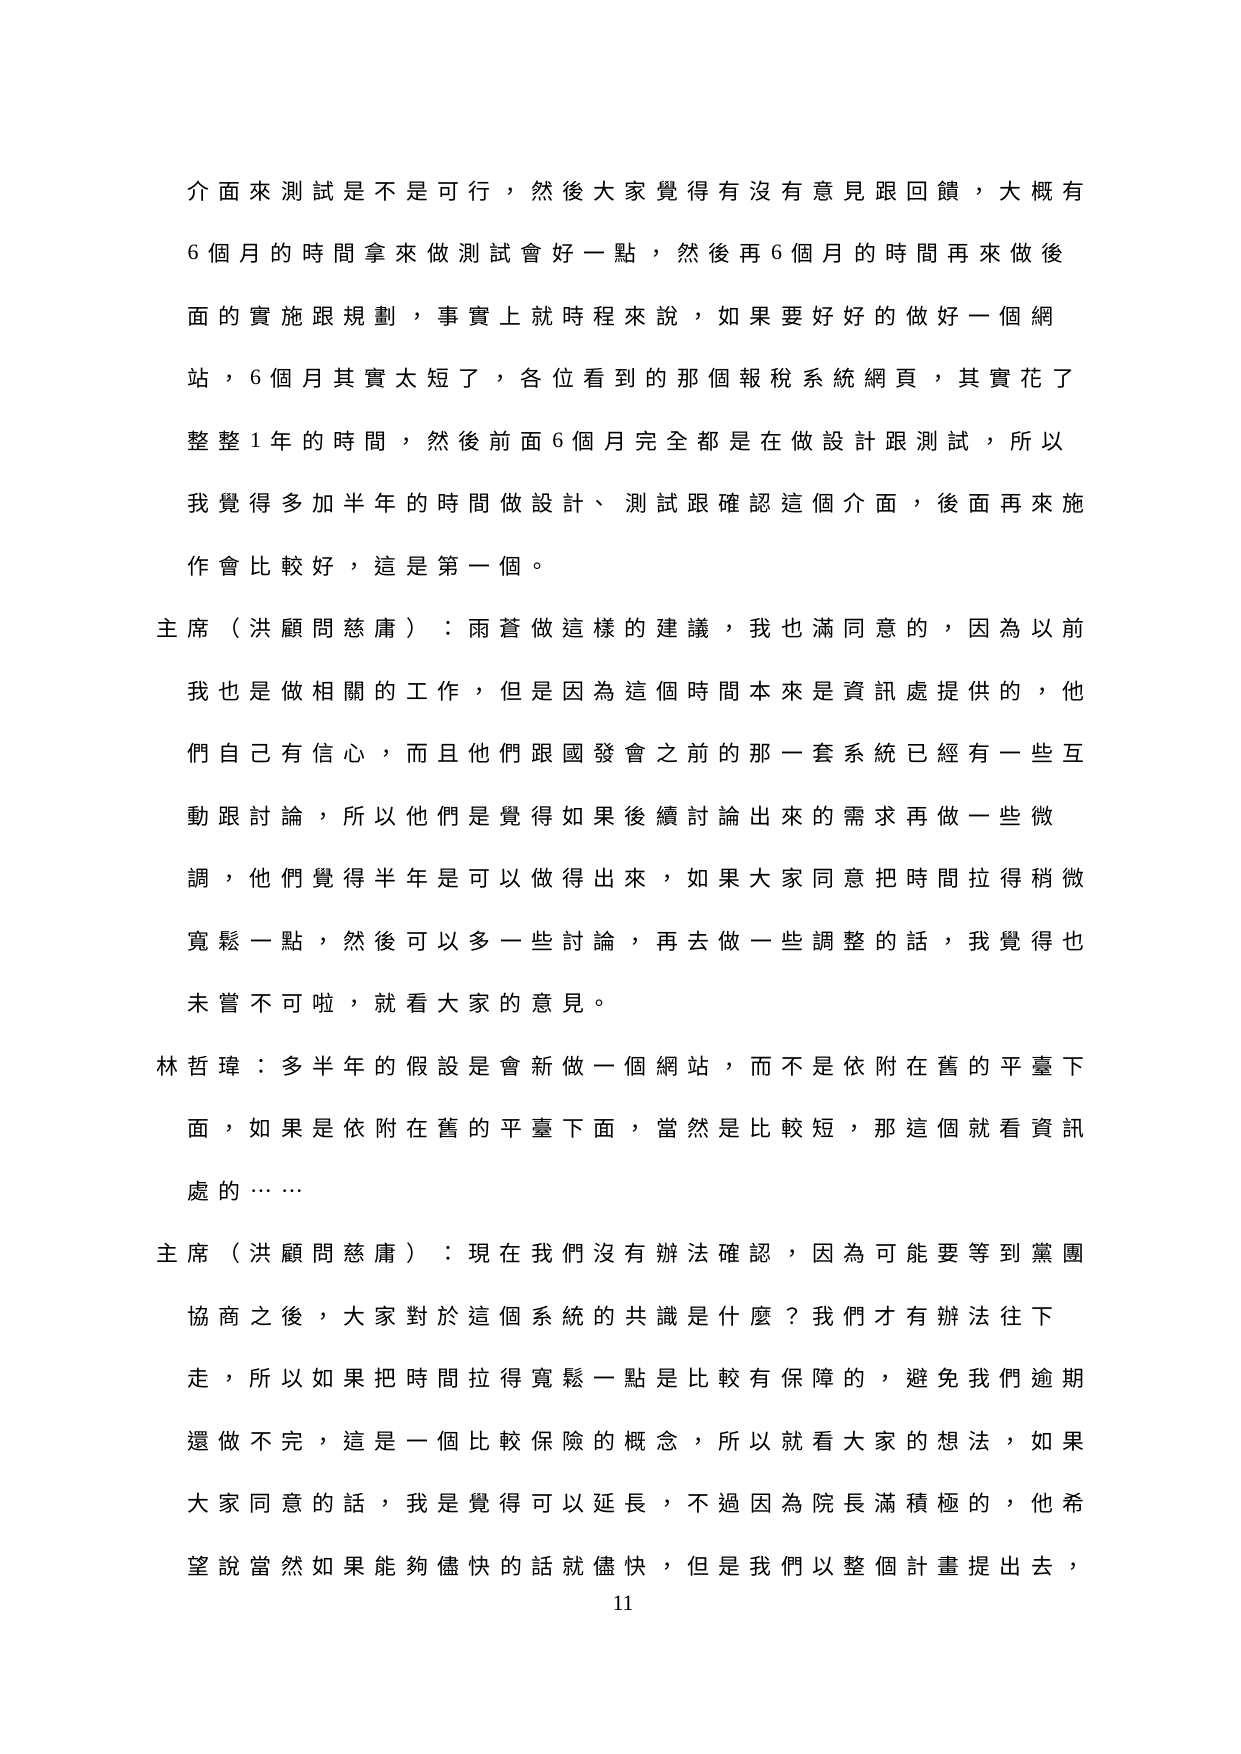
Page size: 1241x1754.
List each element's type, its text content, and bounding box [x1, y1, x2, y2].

text 主席（洪顧問慈庸）：現在我們沒有辦法確認，因為可能要等到黨團協商之後，大家對於這個系統的共識是什麼？我們才有辦法往下走，所以如果把時間拉得寬鬆一點是比較有保障的，避免我們逾期還做不完，這是一個比較保險的概念，所以就看大家的想法，如果大家同意的話，我是覺得可以延長，不過因為院長滿積極的，他希望說當然如果能夠儘快的話就儘快，但是我們以整個計畫提出去， [151, 1221, 1089, 1584]
text 林哲瑋：多半年的假設是會新做一個網站，而不是依附在舊的平臺下面，如果是依附在舊的平臺下面，當然是比較短，那這個就看資訊處的…… [151, 1033, 1089, 1221]
text 介面來測試是不是可行，然後大家覺得有沒有意見跟回饋，大概有6個月的時間拿來做測試會好一點，然後再6個月的時間再來做後面的實施跟規劃，事實上就時程來說，如果要好好的做好一個網站，6個月其實太短了，各位看到的那個報稅系統網頁，其實花了整整1年的時間，然後前面6個月完全都是在做設計跟測試，所以我覺得多加半年的時間做設計、測試跟確認這個介面，後面再來施作會比較好，這是第一個。 [151, 158, 1089, 596]
text 主席（洪顧問慈庸）：雨蒼做這樣的建議，我也滿同意的，因為以前我也是做相關的工作，但是因為這個時間本來是資訊處提供的，他們自己有信心，而且他們跟國發會之前的那一套系統已經有一些互動跟討論，所以他們是覺得如果後續討論出來的需求再做一些微調，他們覺得半年是可以做得出來，如果大家同意把時間拉得稍微寬鬆一點，然後可以多一些討論，再去做一些調整的話，我覺得也未嘗不可啦，就看大家的意見。 [151, 596, 1089, 1033]
